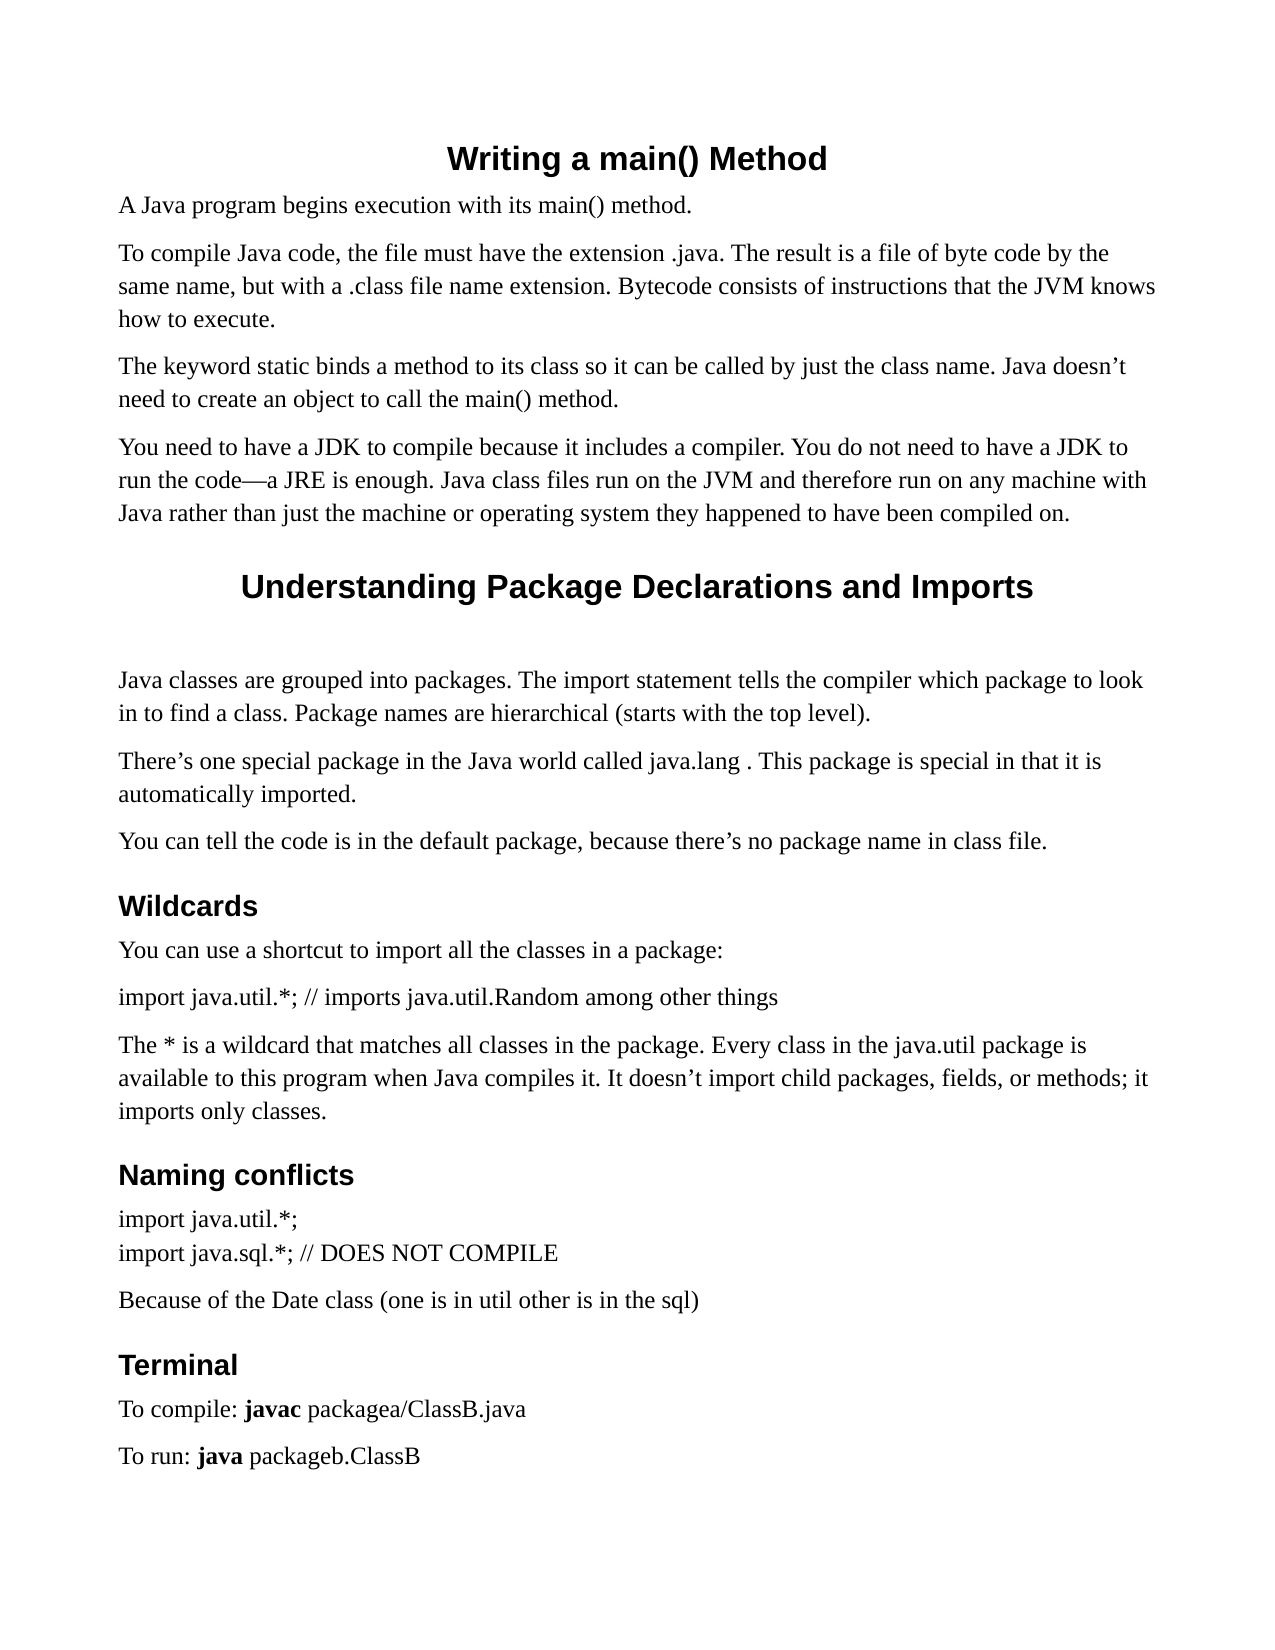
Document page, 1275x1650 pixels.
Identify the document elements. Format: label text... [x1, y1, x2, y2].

text You can use a shortcut to import all the classes in a package: [118, 935, 1157, 964]
text To compile: javac packagea/ClassB.java [118, 1394, 1157, 1422]
text There’s one special package in the Java world called java.lang . This package is special in that it is automatically imported. [118, 746, 1157, 808]
text Because of the Date class (one is in util other is in the sql) [118, 1285, 1157, 1314]
text You need to have a JDK to compile because it includes a compiler. You do not need to have a JDK to run the code—a JRE is enough. Java class files run on the JVM and therefore run on any machine with Java rather than just the machine or operating system they happened to have been compiled on. [118, 432, 1157, 527]
text The keyword static binds a method to its class so it can be called by just the class name. Java doesn’t need to create an object to call the main() method. [118, 351, 1157, 413]
text The * is a wildcard that matches all classes in the package. Every class in the java.util package is available to this program when Java compiles it. It doesn’t import child packages, fields, or methods; it imports only classes. [118, 1030, 1157, 1125]
subtitle Wildcards [118, 889, 1157, 922]
text Java classes are grouped into packages. The import statement tells the compiler which package to look in to find a class. Package names are hierarchical (starts with the top level). [118, 665, 1157, 727]
subtitle Writing a main() Method [118, 139, 1157, 178]
text To compile Java code, the file must have the extension .java. The result is a file of byte code by the same name, but with a .class file name extension. Bytecode consists of instructions that the JVM knows how to execute. [118, 238, 1157, 332]
text To run: java packageb.ClassB [118, 1441, 1157, 1470]
subtitle Understanding Package Declarations and Imports [118, 566, 1157, 605]
subtitle Naming conflicts [118, 1158, 1157, 1192]
text A Java program begins execution with its main() method. [118, 190, 1157, 219]
subtitle Terminal [118, 1347, 1157, 1381]
text import java.util.*; import java.sql.*; // DOES NOT COMPILE [118, 1204, 1157, 1266]
text import java.util.*; // imports java.util.Random among other things [118, 982, 1157, 1011]
text You can tell the code is in the default package, because there’s no package name in class file. [118, 826, 1157, 855]
